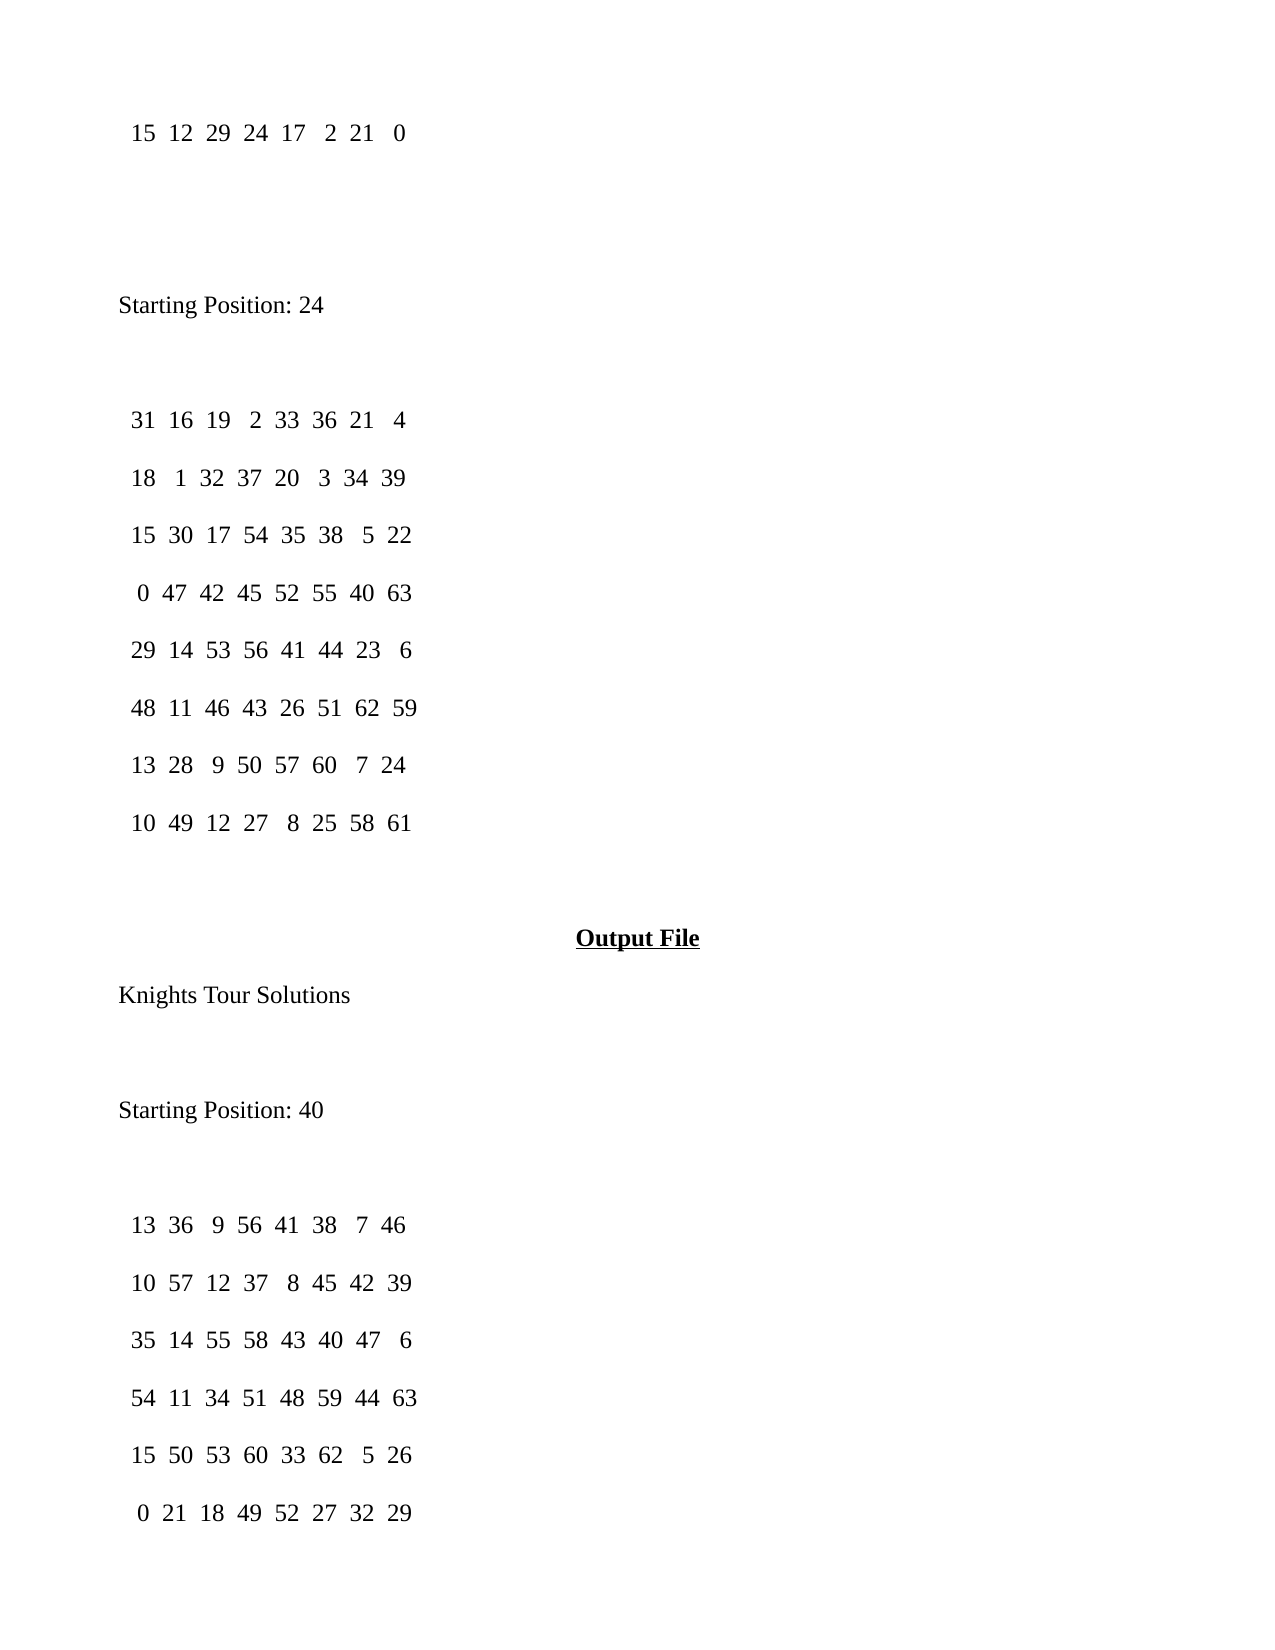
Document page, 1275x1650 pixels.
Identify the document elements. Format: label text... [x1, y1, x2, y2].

text 0 21 18 49 52 27 32 29 [118, 1498, 1157, 1527]
text 13 36 9 56 41 38 7 46 [118, 1211, 1157, 1239]
text 48 11 46 43 26 51 62 59 [118, 693, 1157, 722]
text Knights Tour Solutions [118, 981, 1157, 1009]
text 10 57 12 37 8 45 42 39 [118, 1268, 1157, 1297]
text 10 49 12 27 8 25 58 61 [118, 808, 1157, 837]
text 31 16 19 2 33 36 21 4 [118, 406, 1157, 434]
text 18 1 32 37 20 3 34 39 [118, 463, 1157, 492]
text 13 28 9 50 57 60 7 24 [118, 751, 1157, 779]
text 29 14 53 56 41 44 23 6 [118, 636, 1157, 664]
text Starting Position: 40 [118, 1096, 1157, 1124]
text 0 47 42 45 52 55 40 63 [118, 578, 1157, 607]
text Starting Position: 24 [118, 291, 1157, 319]
text Output File [118, 923, 1157, 952]
text 15 30 17 54 35 38 5 22 [118, 521, 1157, 549]
text 35 14 55 58 43 40 47 6 [118, 1326, 1157, 1354]
text 54 11 34 51 48 59 44 63 [118, 1383, 1157, 1412]
text 15 12 29 24 17 2 21 0 [118, 118, 1157, 147]
text 15 50 53 60 33 62 5 26 [118, 1441, 1157, 1469]
